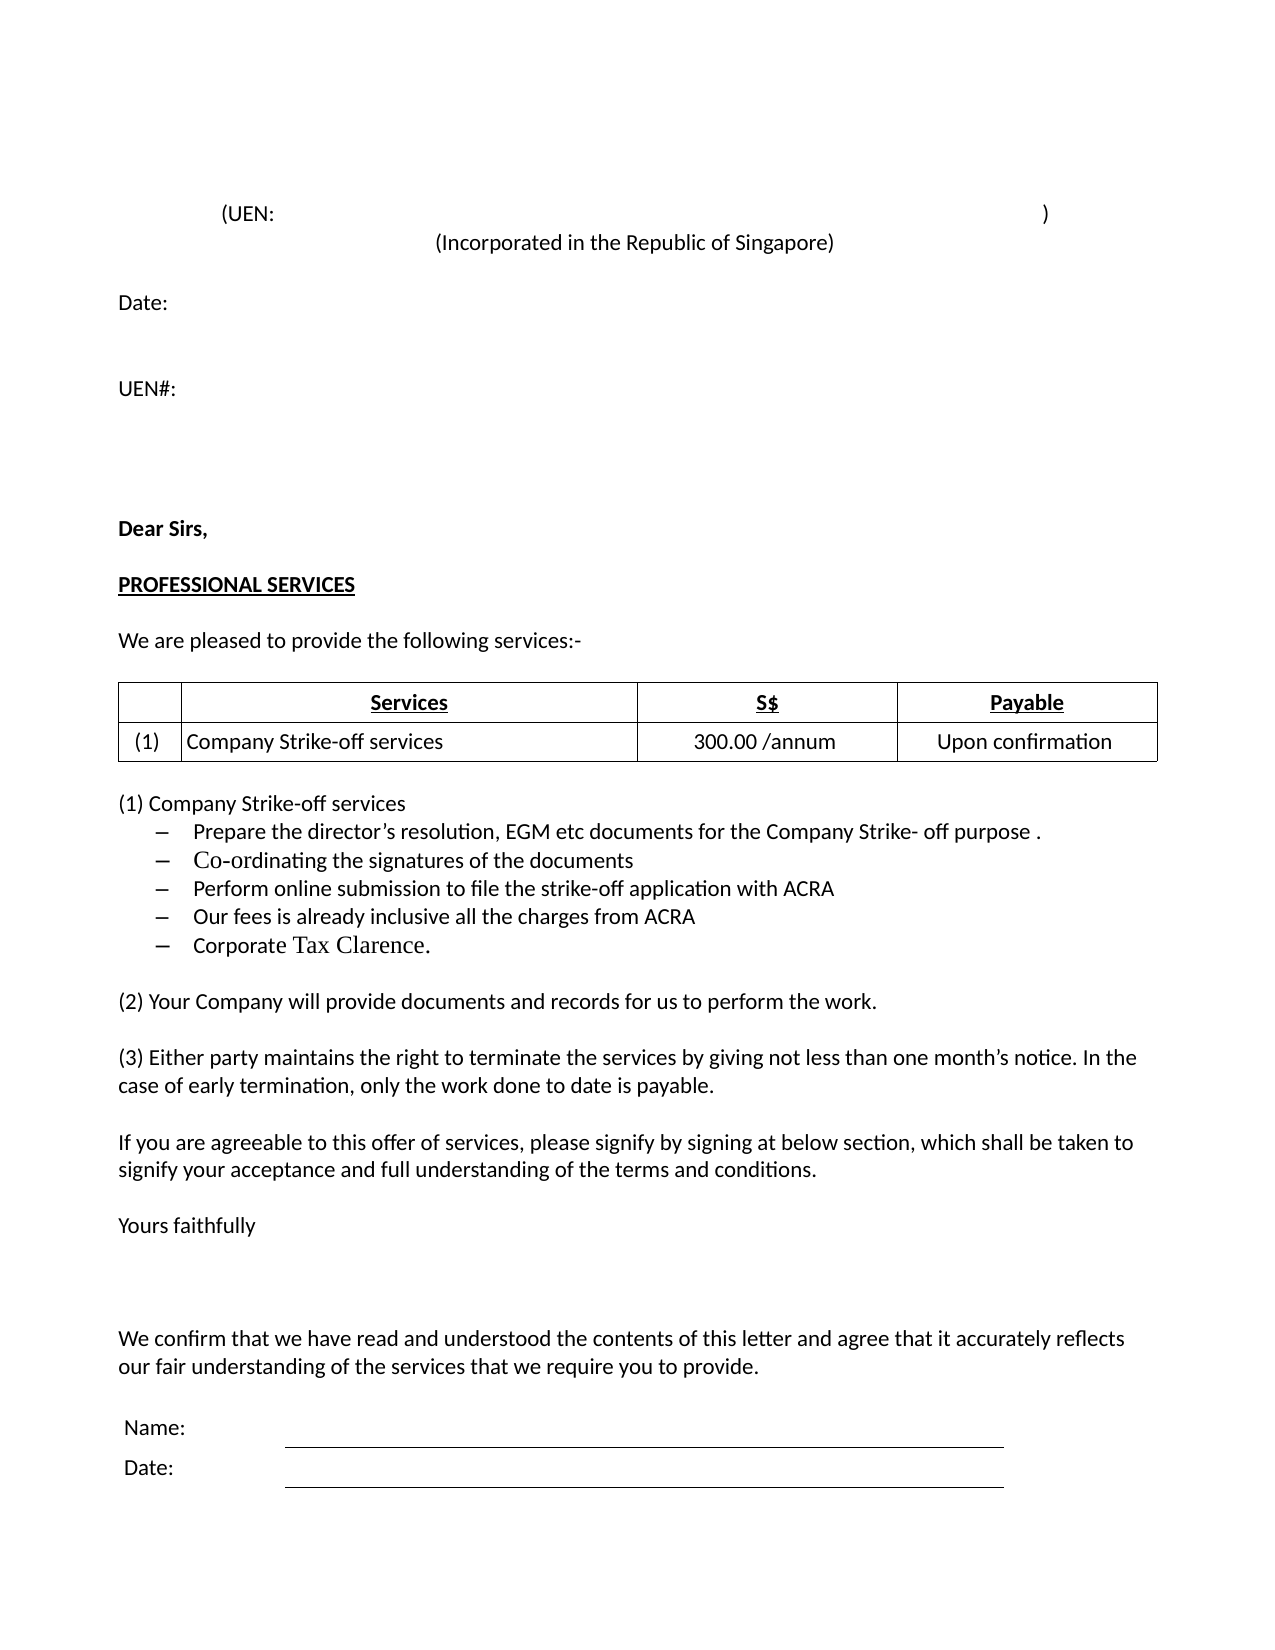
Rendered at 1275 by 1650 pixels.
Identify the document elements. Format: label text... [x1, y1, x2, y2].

text (Incorporated in the Republic of Singapore) [118, 228, 1157, 256]
text <o.street2> [118, 430, 1157, 458]
text Yours faithfully [118, 1212, 1157, 1240]
list Corporate Tax Clarence. [156, 930, 1157, 959]
text <o.country_id and o.country_id.name or ''> <o.zip> [118, 458, 1157, 486]
table_header Name: [118, 1408, 285, 1447]
list Co-ordinating the signatures of the documents [156, 845, 1157, 874]
list Our fees is already inclusive all the charges from ACRA [156, 902, 1157, 930]
text (UEN: <o.company_id and o.company_id.partner_id and o.company_id.partner_id.uen or ''>) [118, 199, 1157, 228]
text (3) Either party maintains the right to terminate the services by giving not less than one month’s notice. In the case of early termination, only the work done to date is payable. [118, 1043, 1157, 1099]
text UEN#: <o.uen> [118, 374, 1157, 402]
table_cell Upon confirmation [898, 723, 1157, 761]
table_cell Company Strike-off services [182, 723, 637, 761]
text <o.company_id and o.company_id.partner_id and o.company_id.partner_id.name or ''> [118, 1240, 1157, 1268]
list Perform online submission to file the strike-off application with ACRA [156, 874, 1157, 902]
text <o.street> [118, 402, 1157, 430]
text Date: <get_datenow()> [118, 284, 1157, 318]
text (2) Your Company will provide documents and records for us to perform the work. [118, 987, 1157, 1016]
table_cell <get_datenow()> [285, 1448, 1004, 1487]
text Dear Sirs, [118, 514, 1157, 542]
text (1) Company Strike-off services [118, 789, 1157, 817]
list Prepare the director’s resolution, EGM etc documents for the Company Strike- off purpose . [156, 817, 1157, 845]
text We are pleased to provide the following services:- [118, 626, 1157, 654]
table_header Services [182, 683, 637, 722]
text <o.name> [118, 346, 1157, 374]
table_header Payable [898, 683, 1157, 722]
table_cell 300.00 /annum [638, 723, 897, 761]
text PROFESSIONAL SERVICES [118, 570, 1157, 598]
text We confirm that we have read and understood the contents of this letter and agree that it accurately reflects our fair understanding of the services that we require you to provide. [118, 1324, 1157, 1380]
table_cell (1) [119, 723, 181, 761]
table_cell Date: [118, 1447, 285, 1487]
text If you are agreeable to this offer of services, please signify by signing at below section, which shall be taken to signify your acceptance and full understanding of the terms and conditions. [118, 1128, 1157, 1184]
table_header [119, 683, 181, 722]
table_header <get_director1(o.id)['name']> [285, 1408, 1004, 1447]
text <o.company_id and o.company_id.partner_id and o.company_id.partner_id.name or ''> [118, 118, 1157, 199]
table_header S$ [638, 683, 897, 722]
